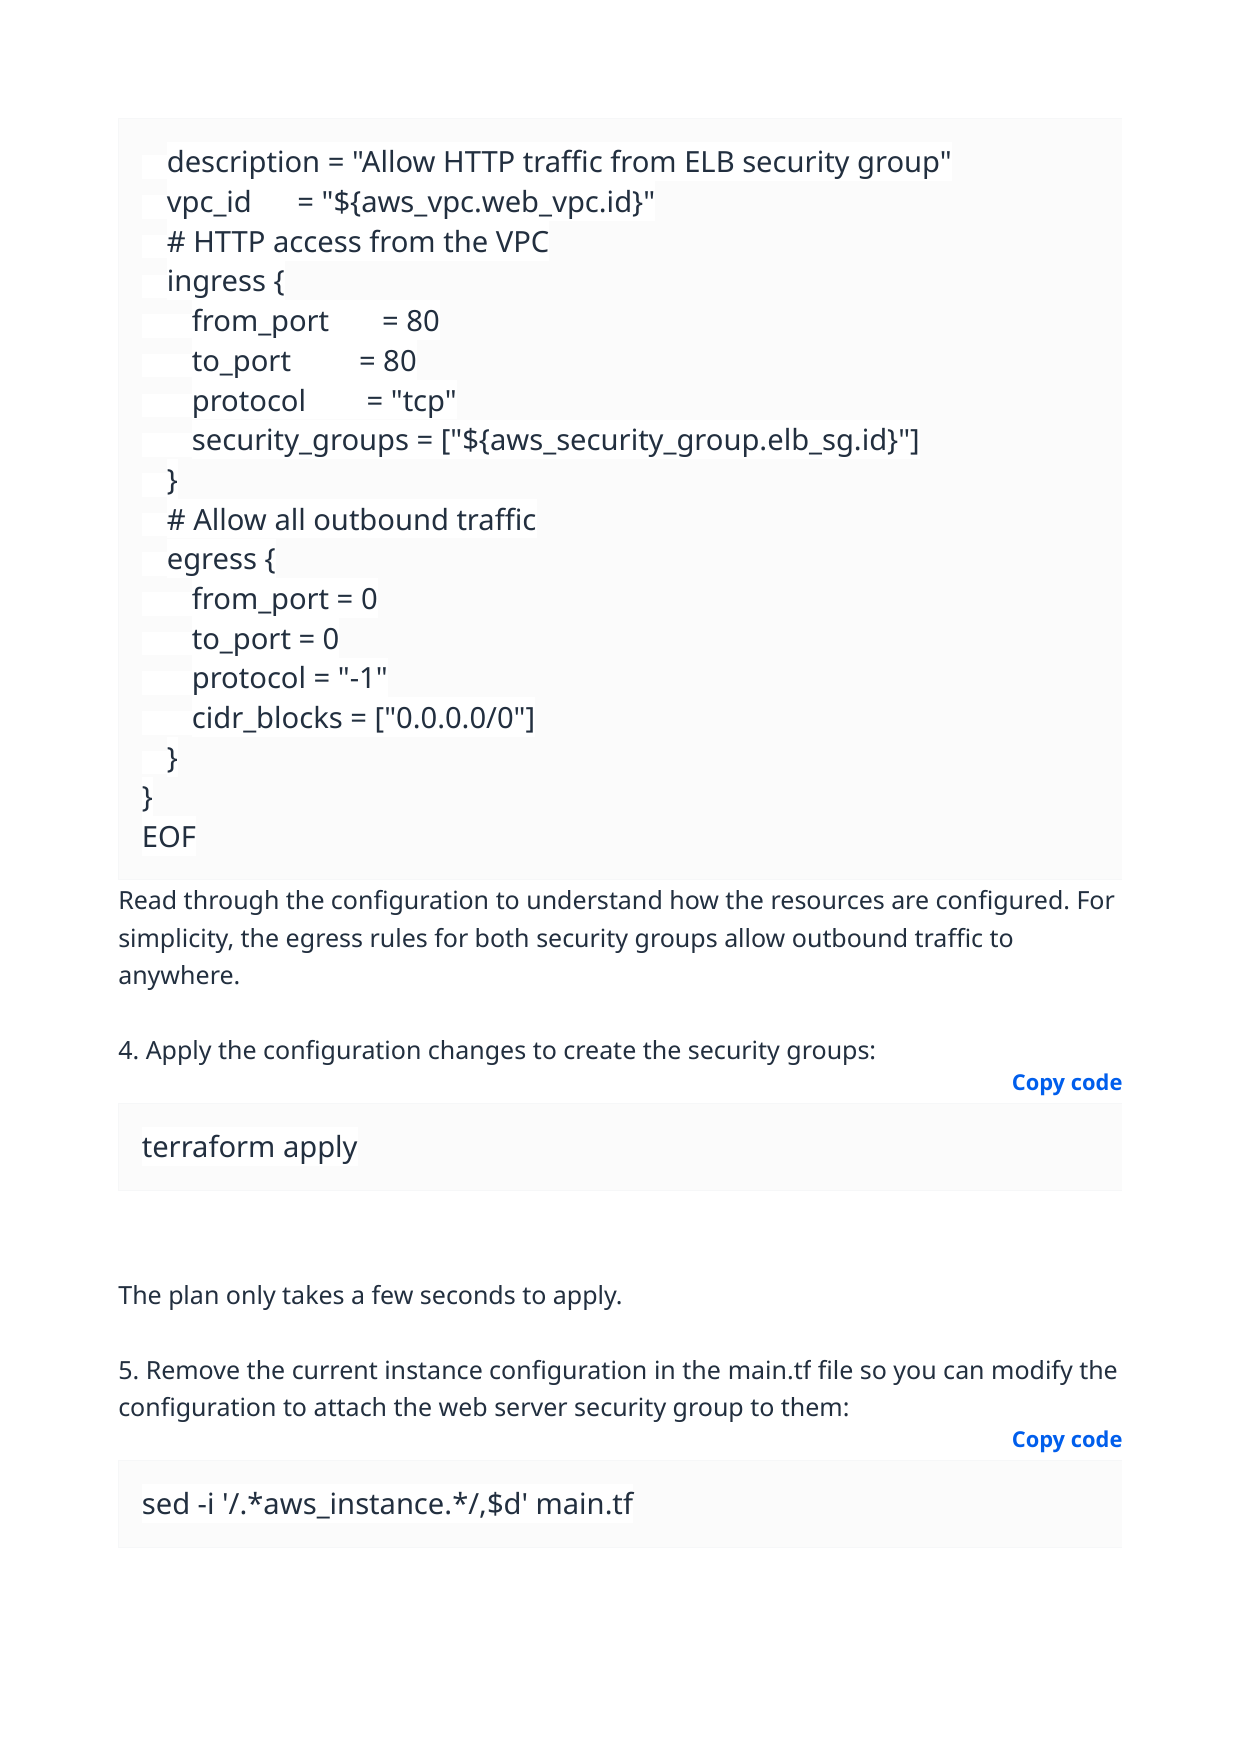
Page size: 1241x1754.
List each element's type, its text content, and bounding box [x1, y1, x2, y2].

text } [285, 714, 294, 726]
text cidr_blocks = ["0.0.0.0/0"] [119, 674, 1122, 713]
text } [424, 713, 433, 726]
text } [400, 713, 409, 726]
text protocol = "tcp" [119, 356, 1122, 396]
text to_port = 80 [119, 317, 1122, 356]
text description = "Allow HTTP traffic from ELB security group" [119, 119, 1122, 158]
text from_port = 80 [119, 277, 1122, 317]
text } [119, 753, 1122, 793]
text 5. Remove the current instance configuration in the main.tf file so you can modify the configuration to attach the web server security group to them: [118, 1349, 1122, 1424]
text to_port = 0 [119, 594, 1122, 634]
text # HTTP access from the VPC [119, 197, 1122, 237]
text } [261, 714, 270, 726]
text vpc_id = "${aws_vpc.web_vpc.id}" [119, 158, 1122, 197]
text ingress { [119, 237, 1122, 277]
text Read through the configuration to understand how the resources are configured. For simplicity, the egress rules for both security groups allow outbound traffic to anywhere. [118, 880, 1122, 992]
text } [449, 713, 458, 726]
text terraform apply [119, 1104, 1122, 1190]
text Copy code [131, 1424, 1122, 1454]
text from_port = 0 [119, 555, 1122, 594]
text } [501, 713, 510, 726]
text EOF [119, 793, 1122, 879]
text } [473, 713, 482, 726]
text # Allow all outbound traffic [119, 475, 1122, 515]
text sed -i '/.*aws_instance.*/,$d' main.tf [119, 1461, 1122, 1547]
text protocol = "-1" [119, 634, 1122, 674]
text The plan only takes a few seconds to apply. [118, 1274, 1122, 1311]
text Copy code [131, 1067, 1122, 1097]
text } [119, 713, 1122, 753]
text 4. Apply the configuration changes to create the security groups: [118, 1029, 1122, 1067]
text egress { [119, 515, 1122, 555]
text } [217, 714, 226, 726]
text } [119, 436, 1122, 475]
text security_groups = ["${aws_security_group.elb_sg.id}"] [119, 396, 1122, 436]
